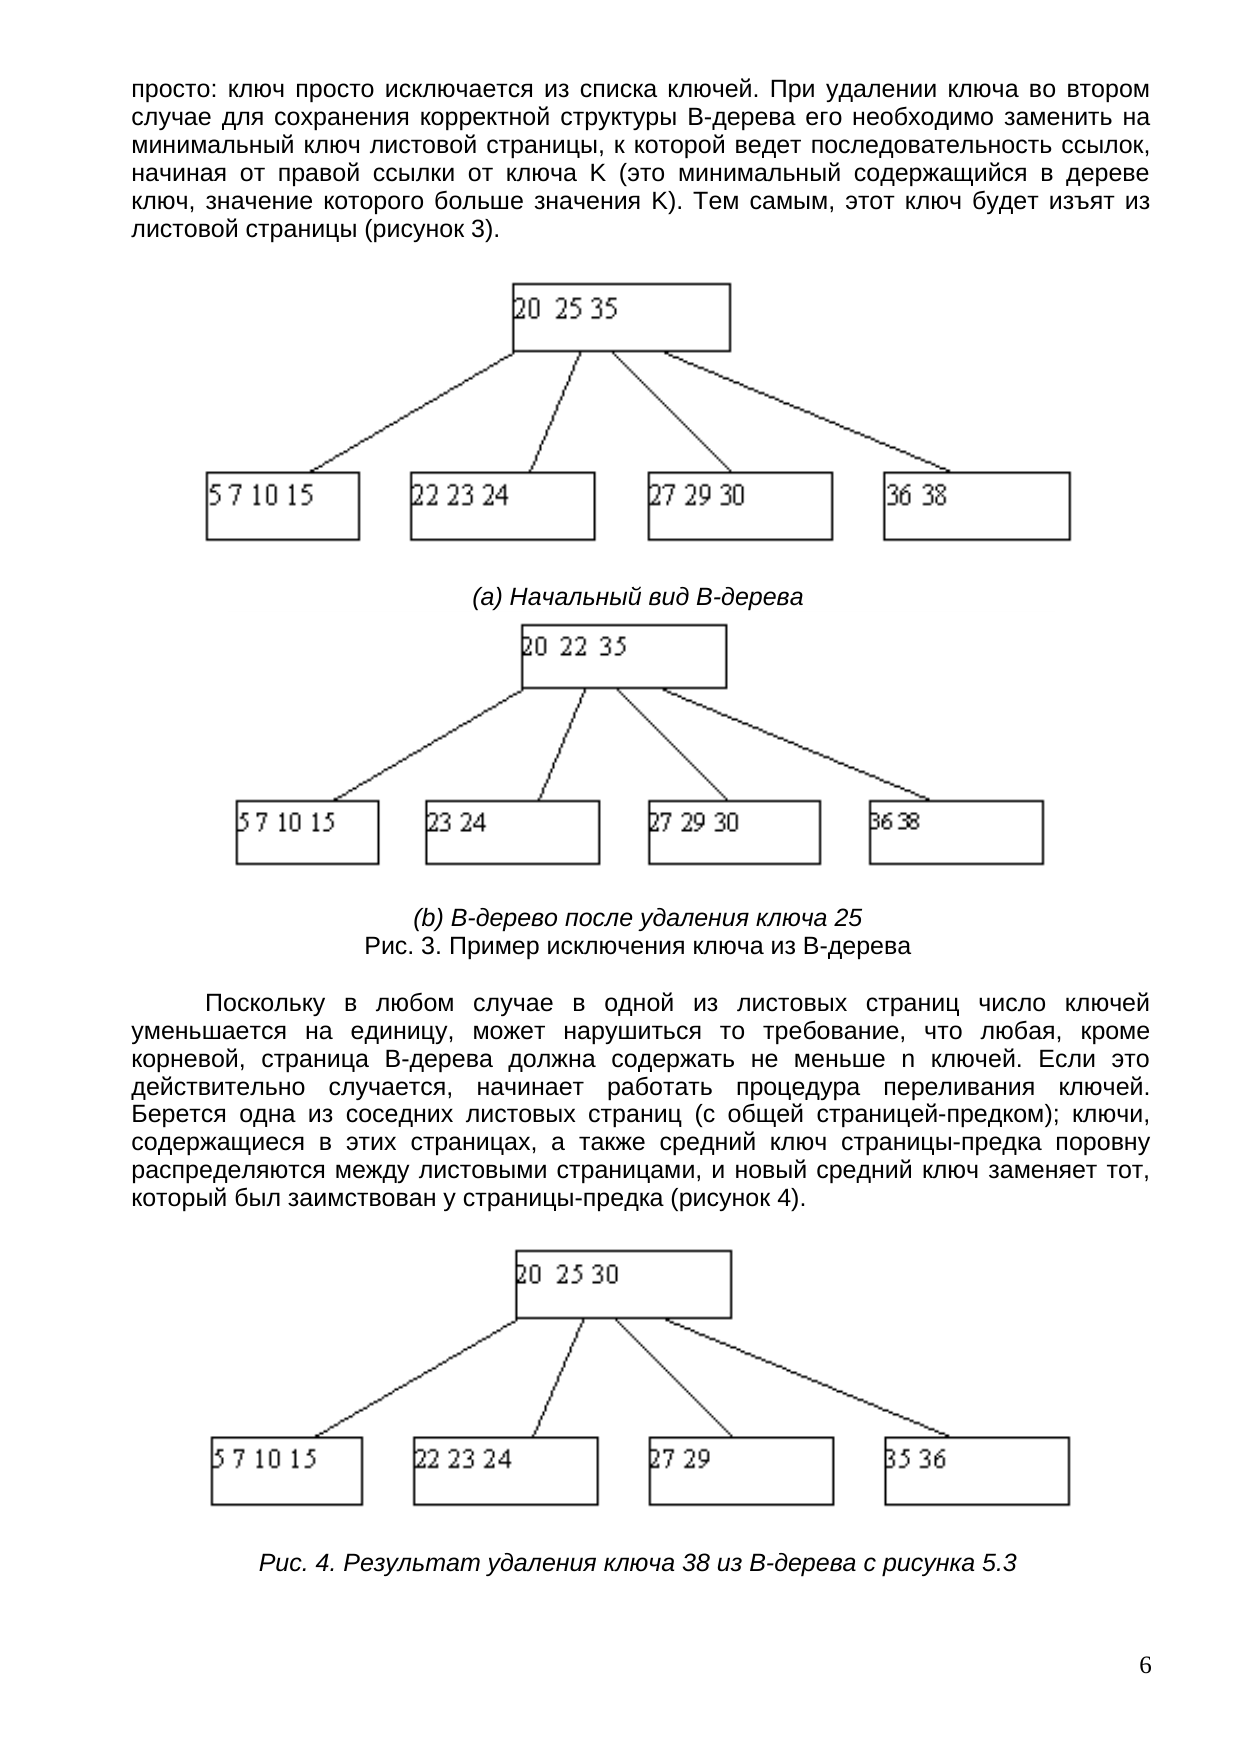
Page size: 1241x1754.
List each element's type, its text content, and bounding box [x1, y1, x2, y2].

picture [196, 271, 1086, 556]
text (a) Начальный вид B-дерева [131, 272, 1152, 611]
picture [202, 1241, 1081, 1521]
text (b) B-дерево после удаления ключа 25 Рис. 3. Пример исключения ключа из B-дерева [131, 611, 1152, 959]
picture [228, 611, 1055, 876]
text Поскольку в любом случае в одной из листовых страниц число ключей уменьшается на единицу, может нарушиться то требование, что любая, кроме корневой, страница B-дерева должна содержать не меньше n ключей. Если это действительно случается, начинает работать процедура переливания ключей. Берется одна из соседних листовых страниц (с общей страницей-предком); ключи, содержащиеся в этих страницах, а также средний ключ страницы-предка поровну распределяются между листовыми страницами, и новый средний ключ заменяет тот, который был заимствован у страницы-предка (рисунок 4). [131, 988, 1152, 1212]
text Рис. 4. Результат удаления ключа 38 из B-дерева с рисунка 5.3 [131, 1241, 1152, 1576]
text просто: ключ просто исключается из списка ключей. При удалении ключа во втором случае для сохранения корректной структуры B-дерева его необходимо заменить на минимальный ключ листовой страницы, к которой ведет последовательность ссылок, начиная от правой ссылки от ключа K (это минимальный содержащийся в дереве ключ, значение которого больше значения K). Тем самым, этот ключ будет изъят из листовой страницы (рисунок 3). [131, 75, 1152, 242]
